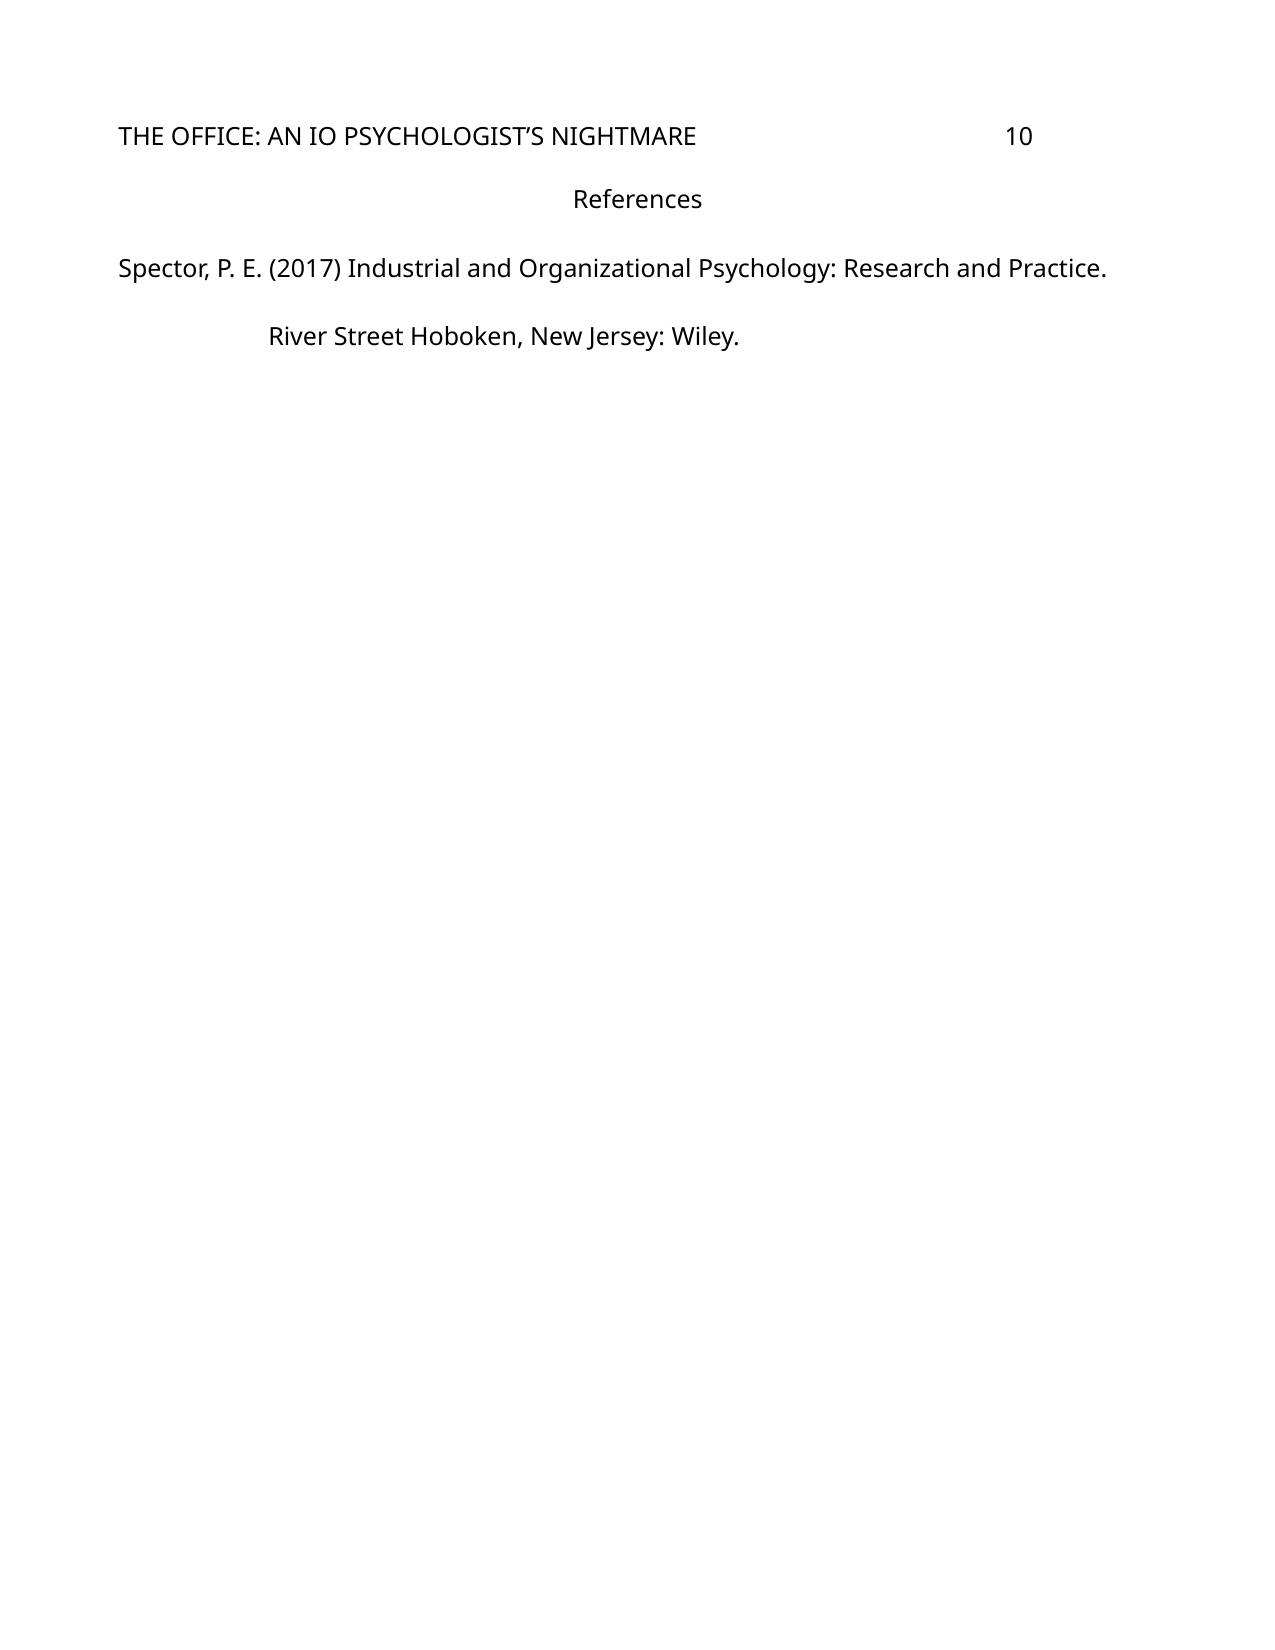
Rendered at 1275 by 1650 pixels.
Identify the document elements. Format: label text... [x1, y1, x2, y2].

text References [118, 182, 1157, 216]
text Spector, P. E. (2017) Industrial and Organizational Psychology: Research and Practice. River Street Hoboken, New Jersey: Wiley. [118, 250, 1157, 352]
